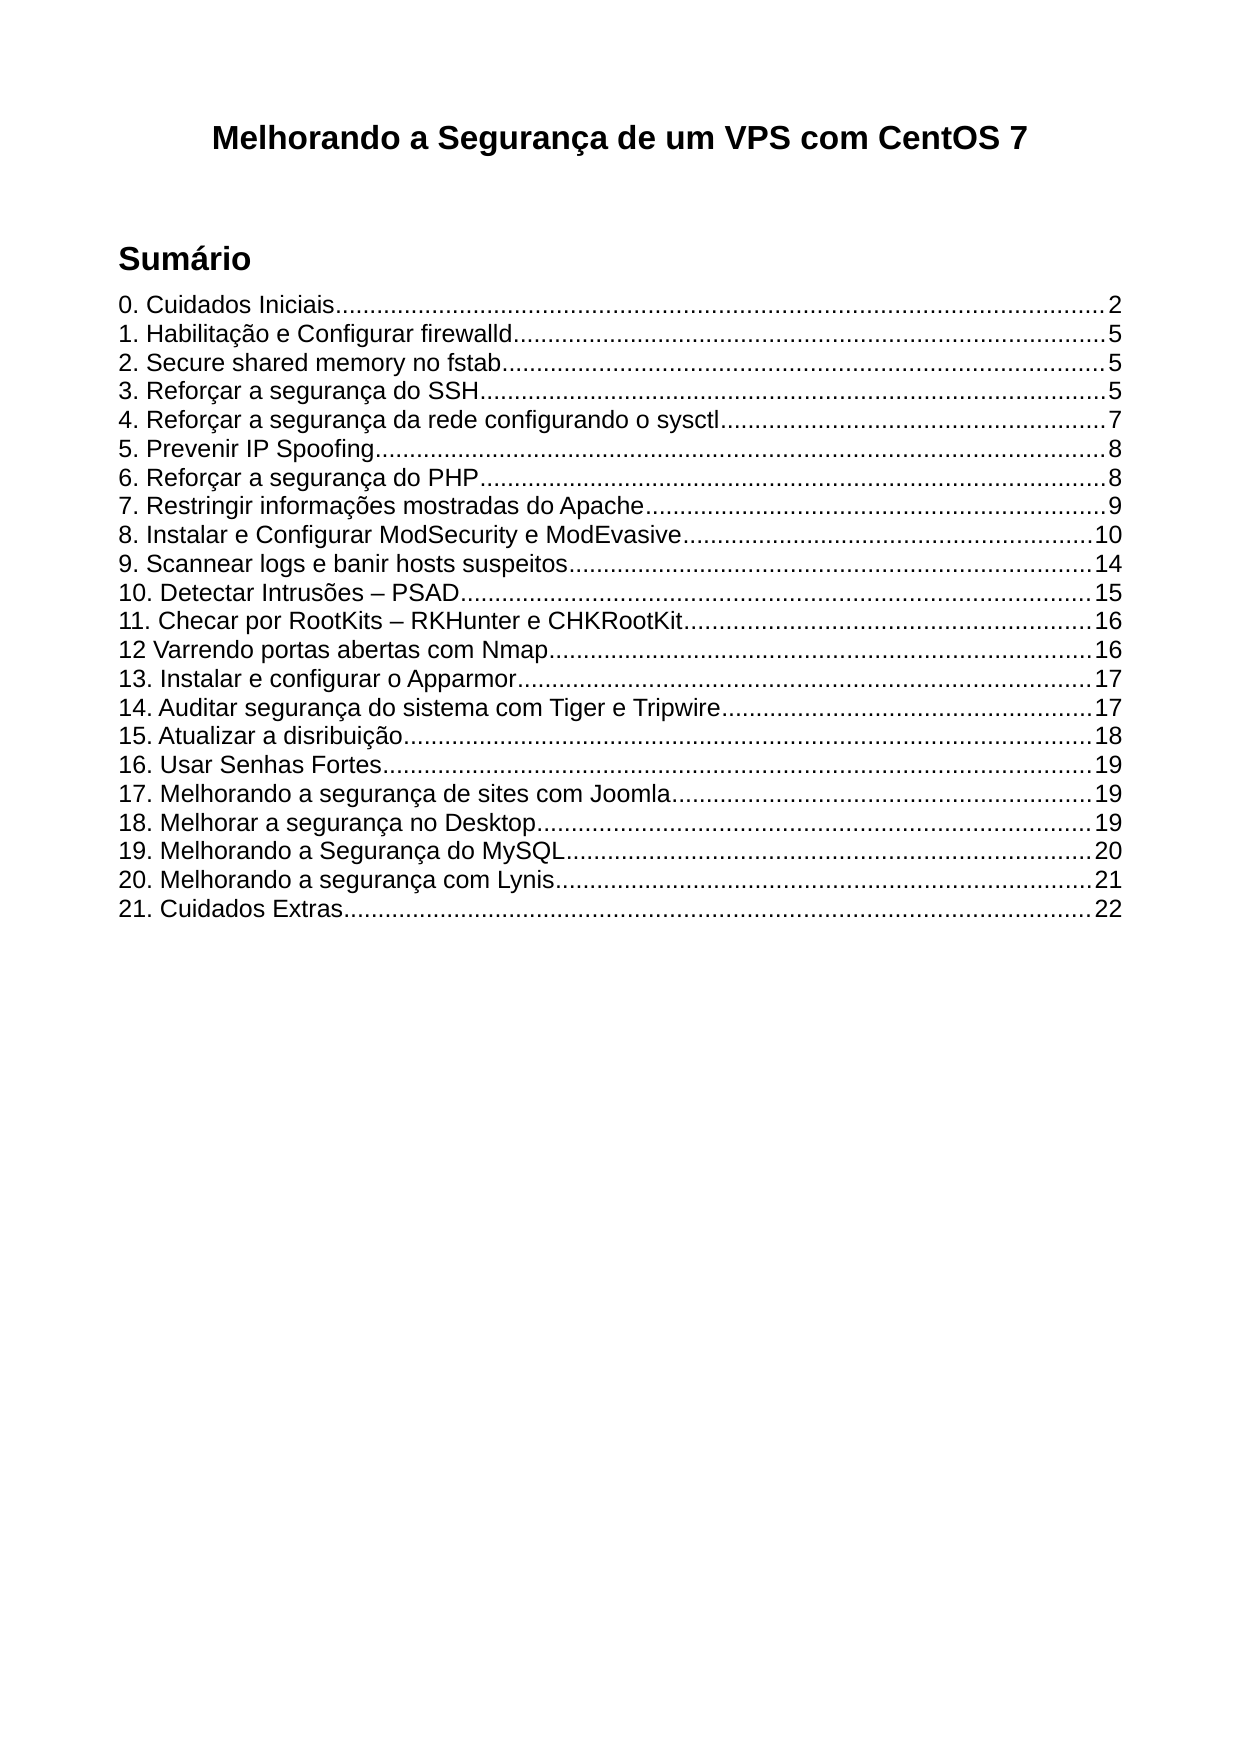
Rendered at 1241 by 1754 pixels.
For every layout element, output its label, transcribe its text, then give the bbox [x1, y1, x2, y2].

text 6. Reforçar a segurança do PHP 8 [118, 462, 1122, 491]
text 19. Melhorando a Segurança do MySQL 20 [118, 836, 1122, 865]
text 8. Instalar e Configurar ModSecurity e ModEvasive 10 [118, 520, 1122, 549]
text Melhorando a Segurança de um VPS com CentOS 7 [118, 118, 1122, 157]
text 13. Instalar e configurar o Apparmor 17 [118, 664, 1122, 692]
text 7. Restringir informações mostradas do Apache 9 [118, 491, 1122, 520]
text 4. Reforçar a segurança da rede configurando o sysctl 7 [118, 405, 1122, 434]
text 20. Melhorando a segurança com Lynis 21 [118, 865, 1122, 894]
text 12 Varrendo portas abertas com Nmap 16 [118, 635, 1122, 664]
text 10. Detectar Intrusões – PSAD 15 [118, 577, 1122, 606]
text 0. Cuidados Iniciais 2 [118, 290, 1122, 319]
text 16. Usar Senhas Fortes 19 [118, 750, 1122, 779]
text 21. Cuidados Extras 22 [118, 894, 1122, 922]
text 11. Checar por RootKits – RKHunter e CHKRootKit 16 [118, 606, 1122, 635]
text 5. Prevenir IP Spoofing 8 [118, 434, 1122, 462]
text 17. Melhorando a segurança de sites com Joomla 19 [118, 779, 1122, 807]
text 3. Reforçar a segurança do SSH 5 [118, 376, 1122, 405]
text 2. Secure shared memory no fstab 5 [118, 347, 1122, 376]
subtitle Sumário [118, 239, 1122, 277]
text 15. Atualizar a disribuição 18 [118, 721, 1122, 750]
text 9. Scannear logs e banir hosts suspeitos 14 [118, 549, 1122, 577]
text 18. Melhorar a segurança no Desktop 19 [118, 807, 1122, 836]
text 14. Auditar segurança do sistema com Tiger e Tripwire 17 [118, 692, 1122, 721]
text 1. Habilitação e Configurar firewalld 5 [118, 319, 1122, 347]
